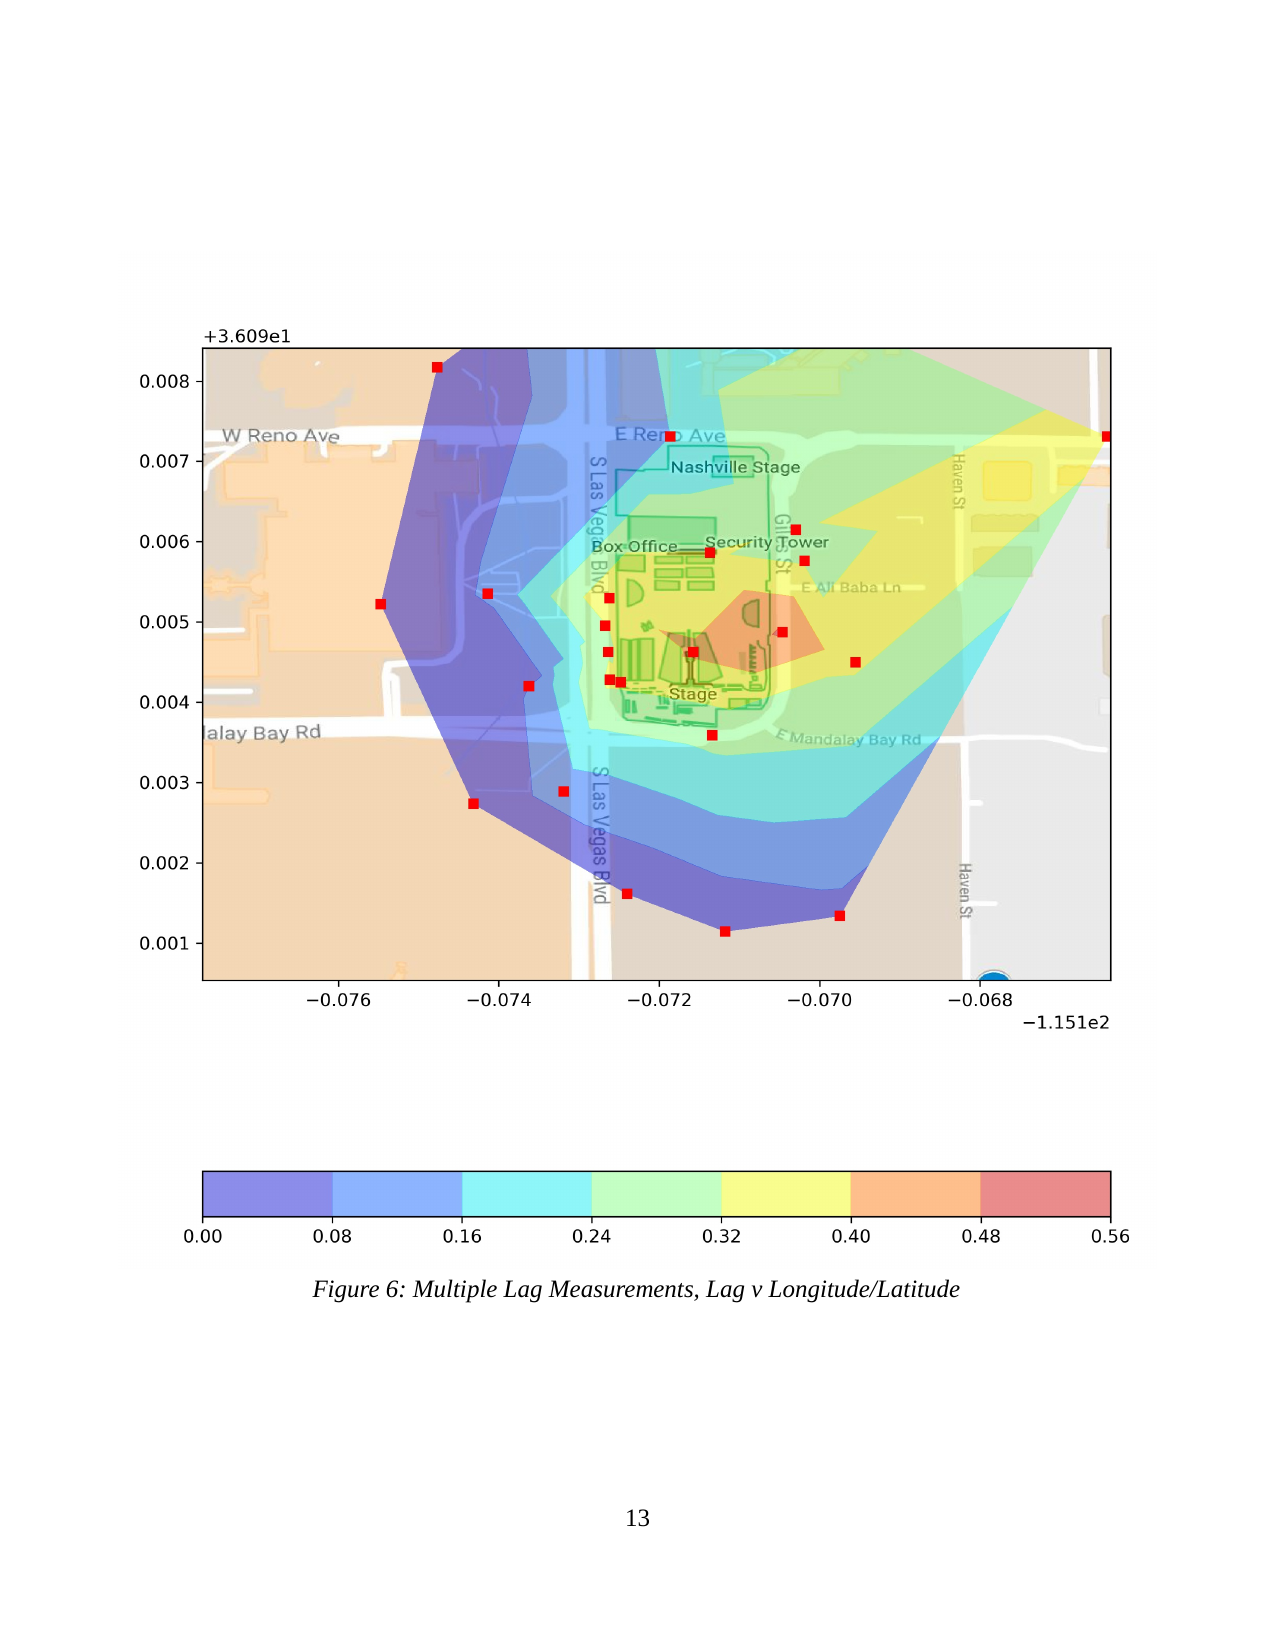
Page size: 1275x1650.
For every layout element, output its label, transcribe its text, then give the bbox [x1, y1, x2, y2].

picture [118, 251, 1157, 1269]
text Figure 6: Multiple Lag Measurements, Lag v Longitude/Latitude [118, 1269, 1157, 1303]
